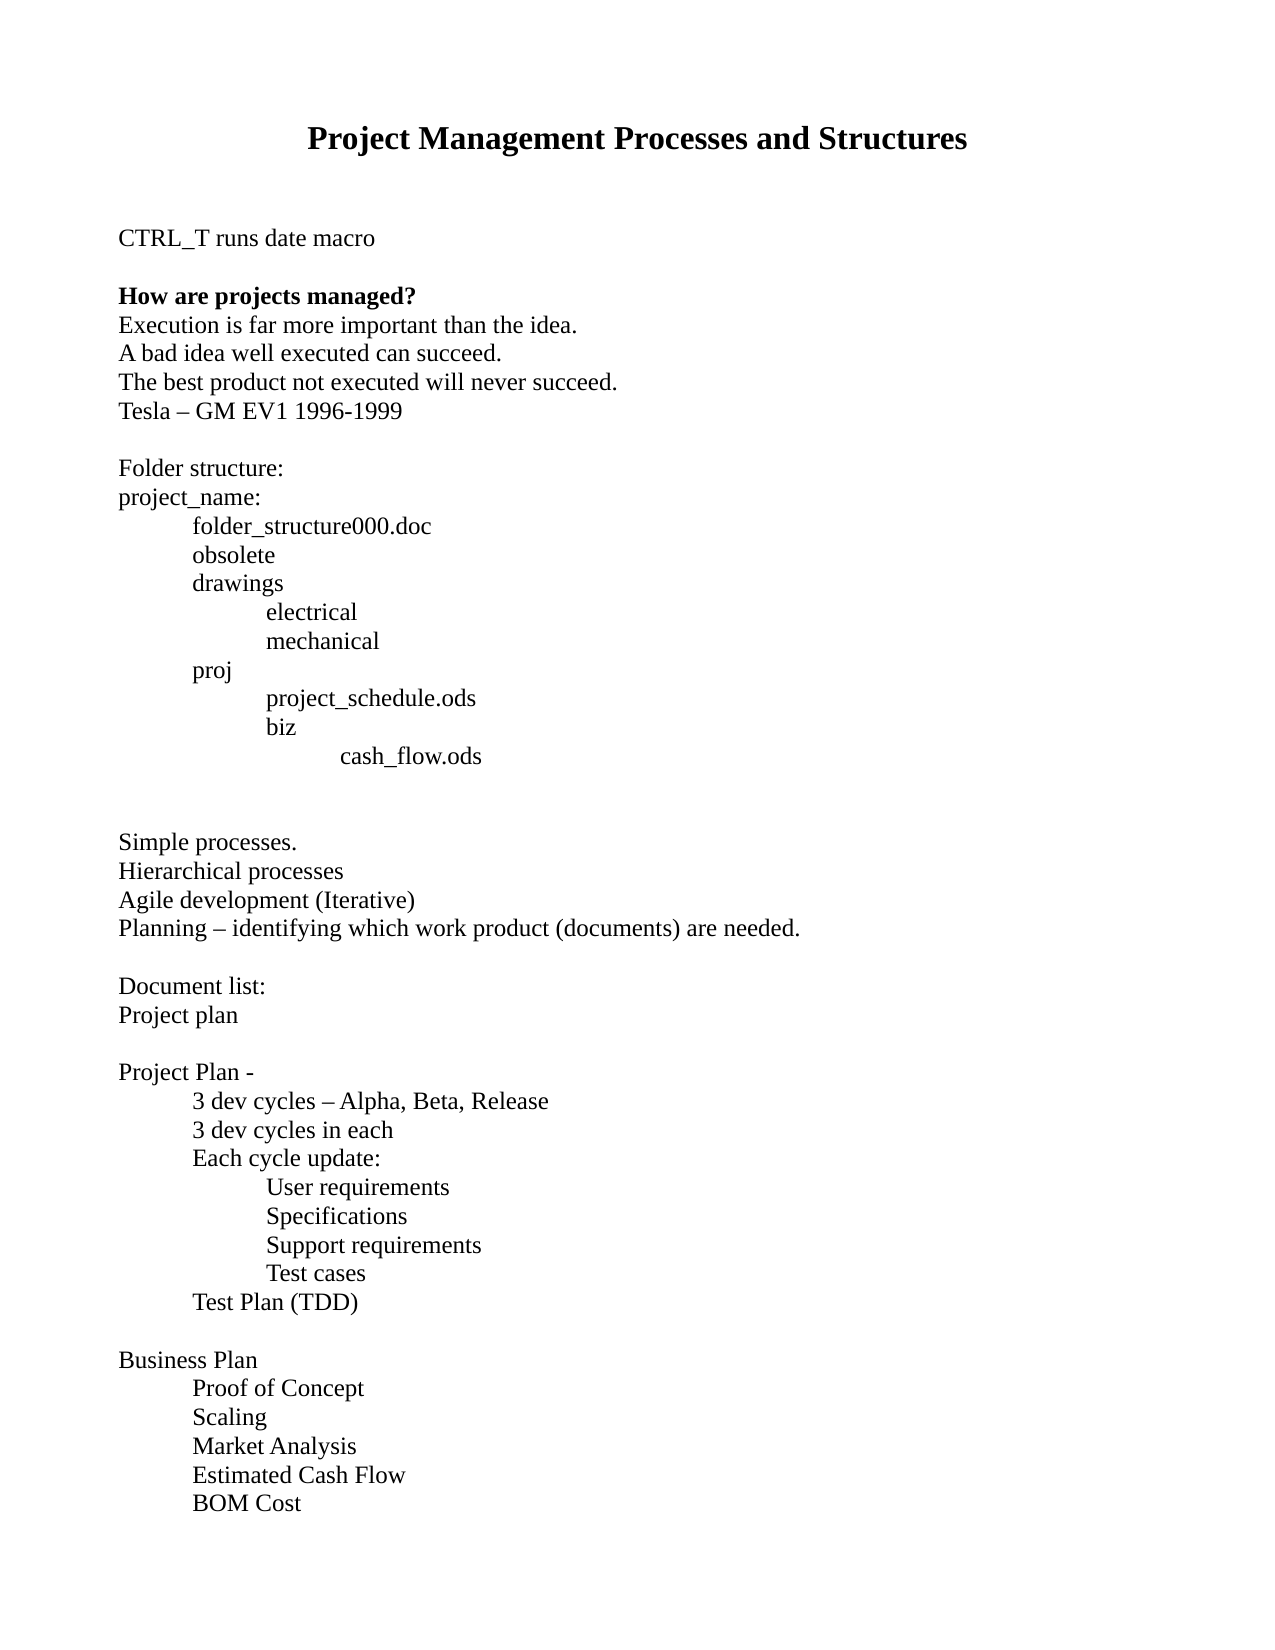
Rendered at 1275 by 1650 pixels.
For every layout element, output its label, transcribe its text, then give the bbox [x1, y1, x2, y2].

text Each cycle update: [118, 1143, 1157, 1172]
text Test Plan (TDD) [118, 1287, 1157, 1316]
text electrical [118, 597, 1157, 626]
text proj [118, 655, 1157, 683]
text Market Analysis [118, 1431, 1157, 1460]
text project_name: [118, 482, 1157, 511]
text Project plan [118, 1000, 1157, 1028]
text mechanical [118, 626, 1157, 655]
text Project Management Processes and Structures [118, 118, 1157, 156]
text Execution is far more important than the idea. [118, 310, 1157, 338]
text drawings [118, 568, 1157, 597]
text Tesla – GM EV1 1996-1999 [118, 396, 1157, 425]
text Support requirements [118, 1230, 1157, 1258]
text Project Plan - [118, 1057, 1157, 1086]
text Folder structure: [118, 453, 1157, 482]
text Document list: [118, 971, 1157, 1000]
text Scaling [118, 1402, 1157, 1431]
text 3 dev cycles in each [118, 1115, 1157, 1143]
text A bad idea well executed can succeed. [118, 338, 1157, 367]
text 3 dev cycles – Alpha, Beta, Release [118, 1086, 1157, 1115]
text User requirements [118, 1172, 1157, 1201]
text The best product not executed will never succeed. [118, 367, 1157, 396]
text How are projects managed? [118, 281, 1157, 310]
text obsolete [118, 540, 1157, 568]
text folder_structure000.doc [118, 511, 1157, 540]
text BOM Cost [118, 1488, 1157, 1517]
text Specifications [118, 1201, 1157, 1230]
text Planning – identifying which work product (documents) are needed. [118, 913, 1157, 942]
text project_schedule.ods [118, 683, 1157, 712]
text Test cases [118, 1258, 1157, 1287]
text Simple processes. [118, 827, 1157, 856]
text CTRL_T runs date macro [118, 223, 1157, 252]
text Estimated Cash Flow [118, 1460, 1157, 1488]
text Proof of Concept [118, 1373, 1157, 1402]
text Agile development (Iterative) [118, 885, 1157, 913]
text cash_flow.ods [118, 741, 1157, 770]
text biz [118, 712, 1157, 741]
text Hierarchical processes [118, 856, 1157, 885]
text Business Plan [118, 1345, 1157, 1373]
